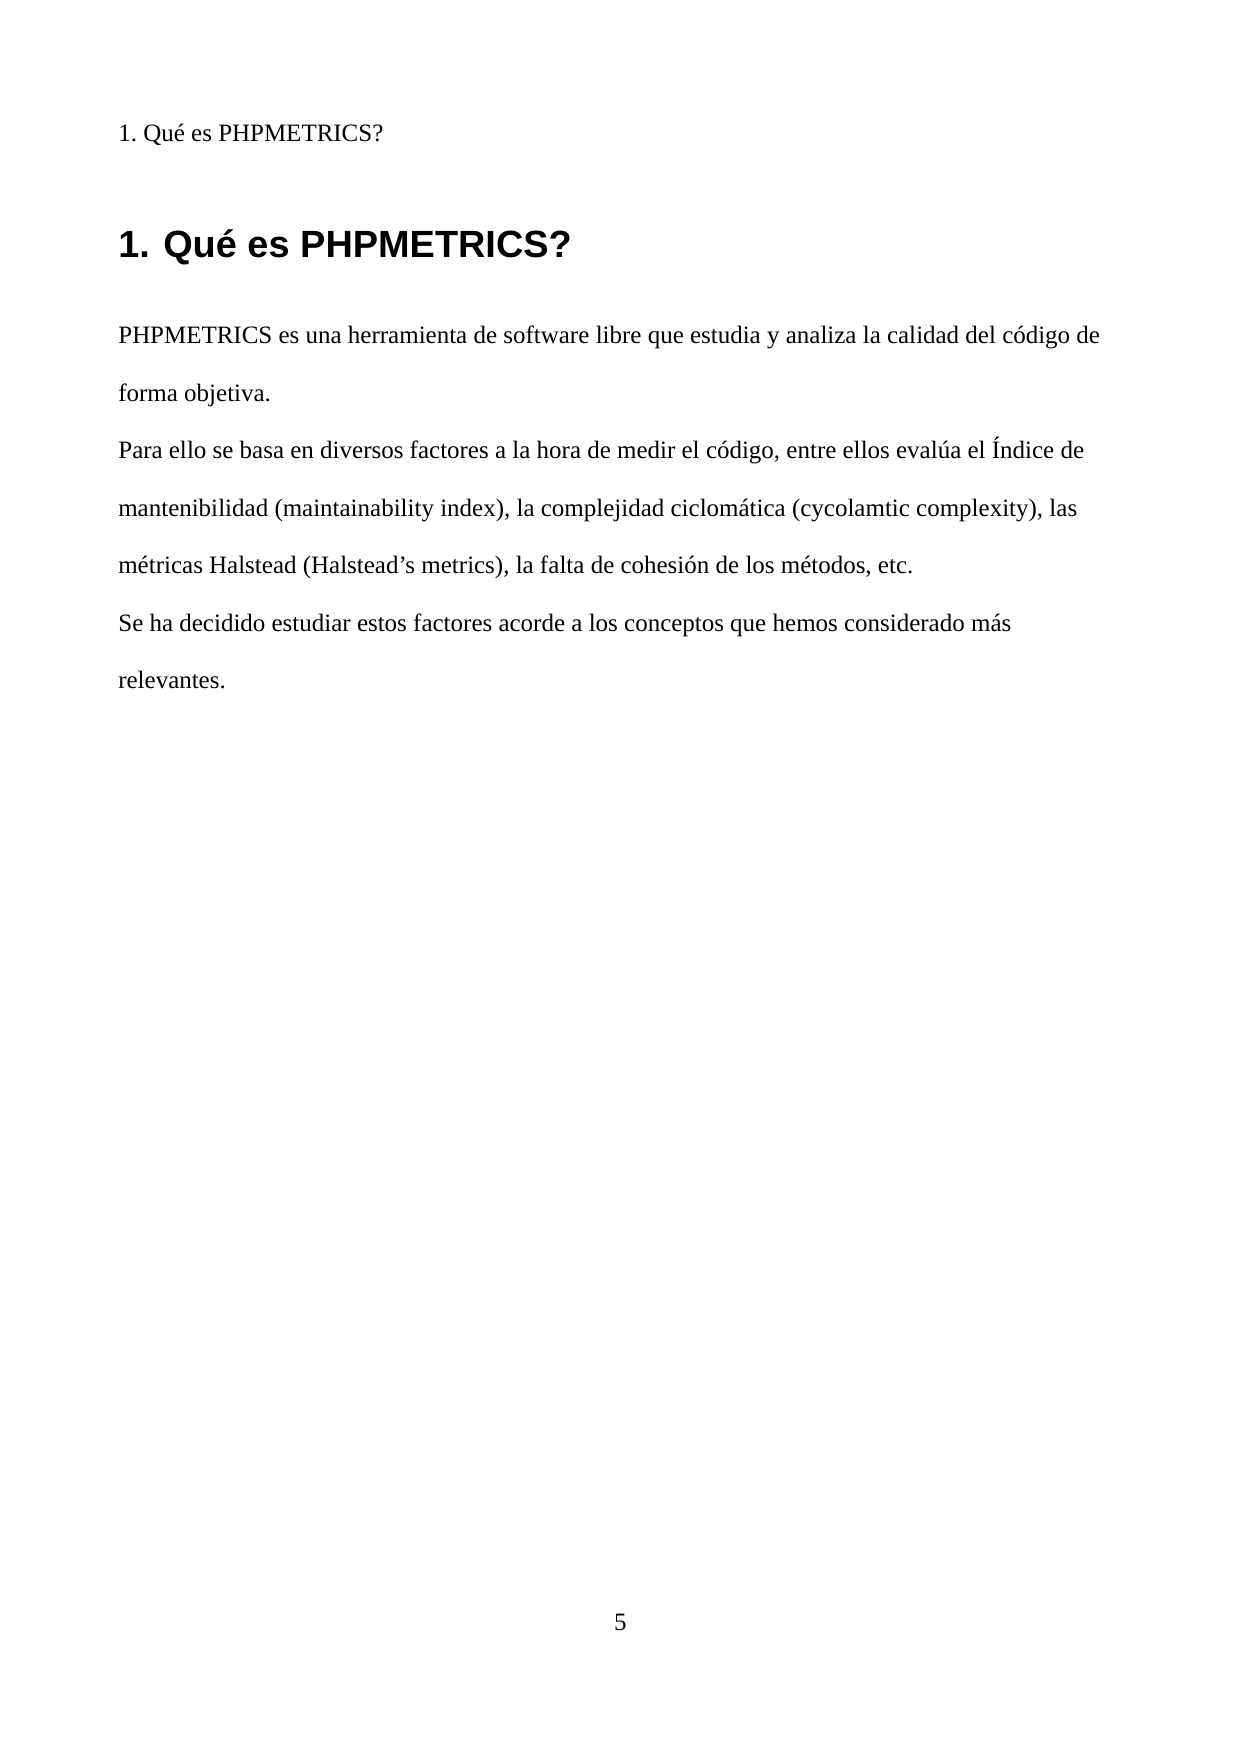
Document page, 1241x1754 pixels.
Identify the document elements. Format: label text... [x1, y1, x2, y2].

subtitle Qué es PHPMETRICS? [118, 201, 1122, 265]
text PHPMETRICS es una herramienta de software libre que estudia y analiza la calidad del código de forma objetiva. [118, 320, 1122, 406]
text Para ello se basa en diversos factores a la hora de medir el código, entre ellos evalúa el Índice de mantenibilidad (maintainability index), la complejidad ciclomática (cycolamtic complexity), las métricas Halstead (Halstead’s metrics), la falta de cohesión de los métodos, etc. [118, 427, 1122, 579]
text Se ha decidido estudiar estos factores acorde a los conceptos que hemos considerado más relevantes. [118, 599, 1122, 694]
